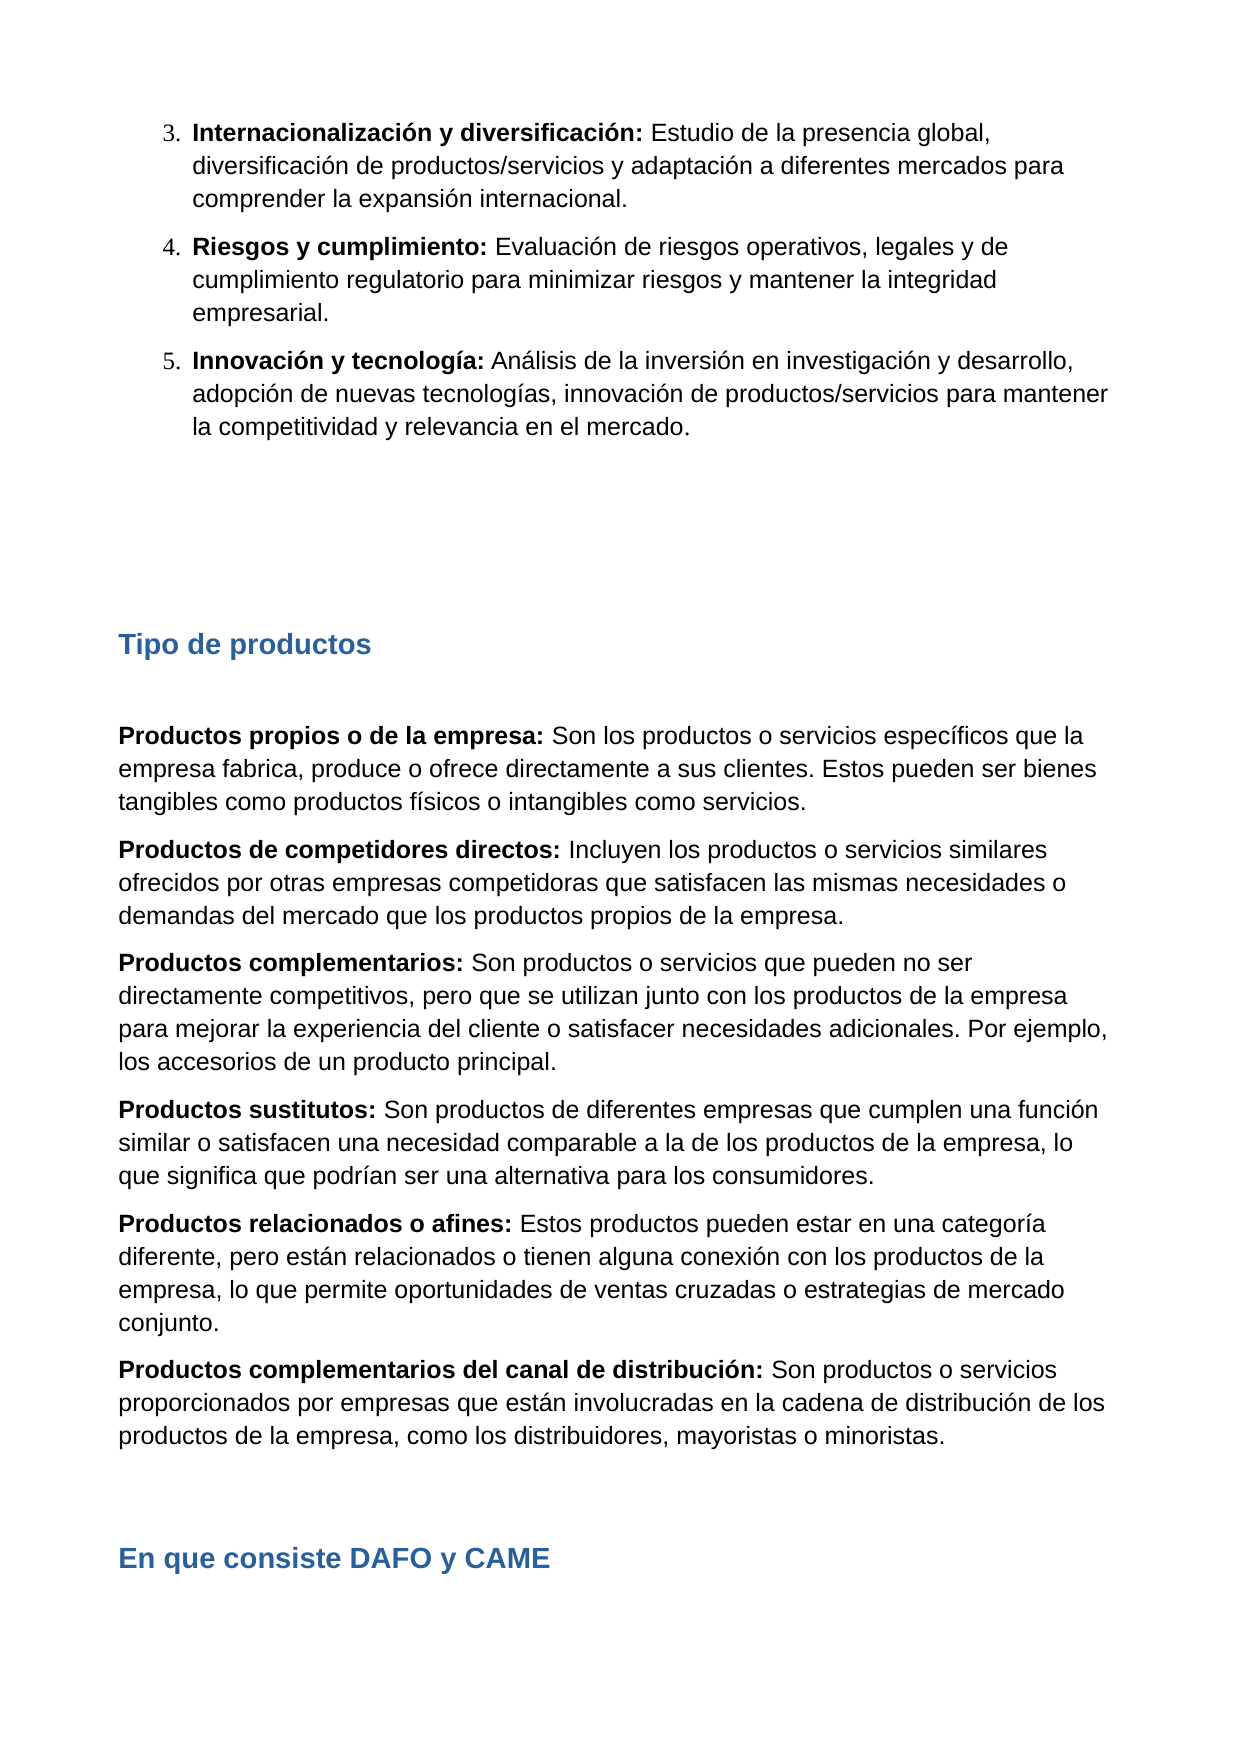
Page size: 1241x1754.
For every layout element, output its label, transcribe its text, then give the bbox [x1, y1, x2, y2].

subtitle Tipo de productos [118, 627, 1122, 661]
text Productos sustitutos: Son productos de diferentes empresas que cumplen una función similar o satisfacen una necesidad comparable a la de los productos de la empresa, lo que significa que podrían ser una alternativa para los consumidores. [118, 1095, 1122, 1190]
text Productos propios o de la empresa: Son los productos o servicios específicos que la empresa fabrica, produce o ofrece directamente a sus clientes. Estos pueden ser bienes tangibles como productos físicos o intangibles como servicios. [118, 721, 1122, 816]
list Innovación y tecnología: Análisis de la inversión en investigación y desarrollo, adopción de nuevas tecnologías, innovación de productos/servicios para mantener la competitividad y relevancia en el mercado. [162, 346, 1122, 441]
list Internacionalización y diversificación: Estudio de la presencia global, diversificación de productos/servicios y adaptación a diferentes mercados para comprender la expansión internacional. [162, 118, 1122, 213]
text Productos relacionados o afines: Estos productos pueden estar en una categoría diferente, pero están relacionados o tienen alguna conexión con los productos de la empresa, lo que permite oportunidades de ventas cruzadas o estrategias de mercado conjunto. [118, 1208, 1122, 1336]
list Riesgos y cumplimiento: Evaluación de riesgos operativos, legales y de cumplimiento regulatorio para minimizar riesgos y mantener la integridad empresarial. [162, 232, 1122, 327]
text Productos complementarios del canal de distribución: Son productos o servicios proporcionados por empresas que están involucradas en la cadena de distribución de los productos de la empresa, como los distribuidores, mayoristas o minoristas. [118, 1355, 1122, 1450]
subtitle En que consiste DAFO y CAME [118, 1541, 1122, 1575]
text Productos complementarios: Son productos o servicios que pueden no ser directamente competitivos, pero que se utilizan junto con los productos de la empresa para mejorar la experiencia del cliente o satisfacer necesidades adicionales. Por ejemplo, los accesorios de un producto principal. [118, 948, 1122, 1076]
text Productos de competidores directos: Incluyen los productos o servicios similares ofrecidos por otras empresas competidoras que satisfacen las mismas necesidades o demandas del mercado que los productos propios de la empresa. [118, 834, 1122, 929]
